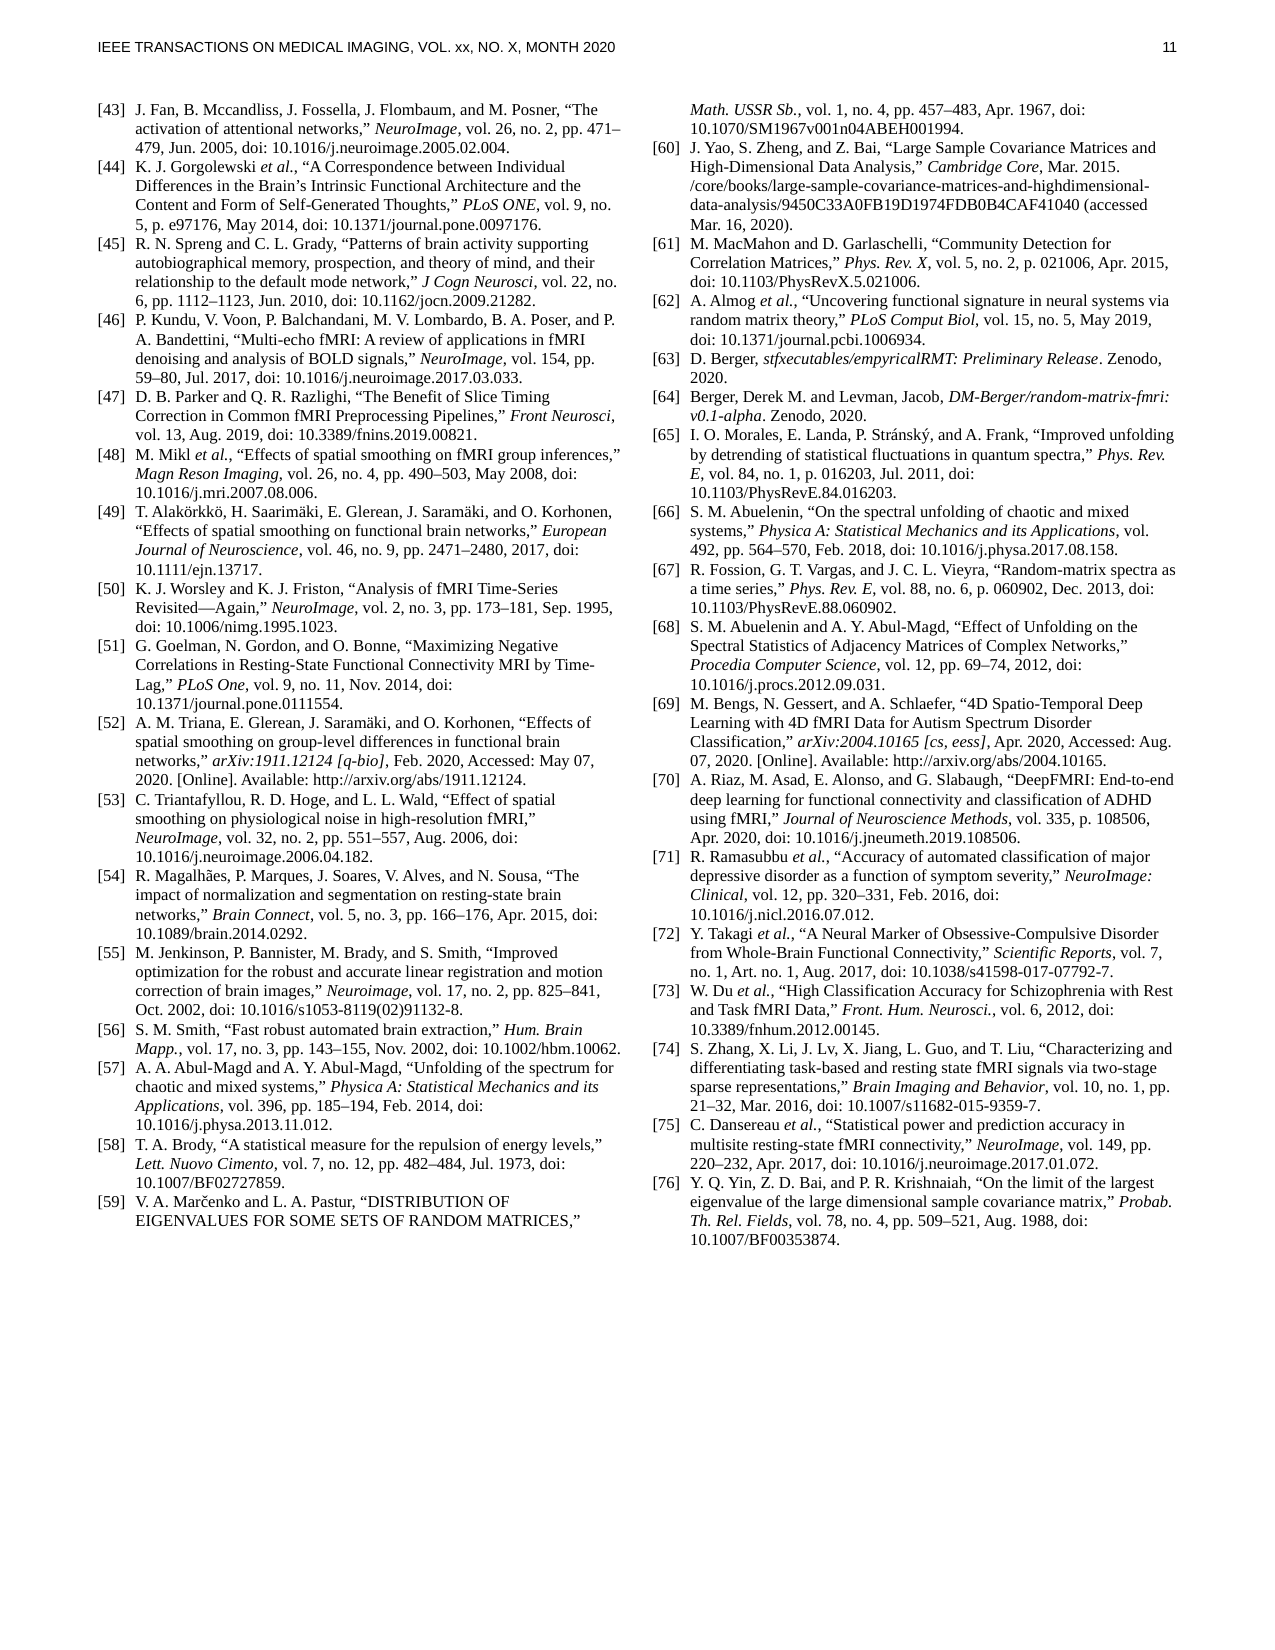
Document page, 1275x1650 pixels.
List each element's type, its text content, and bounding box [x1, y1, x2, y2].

text [75] C. Dansereau et al., “Statistical power and prediction accuracy in multisite resting-state fMRI connectivity,” NeuroImage, vol. 149, pp. 220–232, Apr. 2017, doi: 10.1016/j.neuroimage.2017.01.072. [652, 1115, 1178, 1173]
text [58] T. A. Brody, “A statistical measure for the repulsion of energy levels,” Lett. Nuovo Cimento, vol. 7, no. 12, pp. 482–484, Jul. 1973, doi: 10.1007/BF02727859. [97, 1134, 623, 1192]
text [64] Berger, Derek M. and Levman, Jacob, DM-Berger/random-matrix-fmri: v0.1-alpha. Zenodo, 2020. [652, 387, 1178, 425]
text [56] S. M. Smith, “Fast robust automated brain extraction,” Hum. Brain Mapp., vol. 17, no. 3, pp. 143–155, Nov. 2002, doi: 10.1002/hbm.10062. [97, 1019, 623, 1058]
text [76] Y. Q. Yin, Z. D. Bai, and P. R. Krishnaiah, “On the limit of the largest eigenvalue of the large dimensional sample covariance matrix,” Probab. Th. Rel. Fields, vol. 78, no. 4, pp. 509–521, Aug. 1988, doi: 10.1007/BF00353874. [652, 1173, 1178, 1249]
text [68] S. M. Abuelenin and A. Y. Abul-Magd, “Effect of Unfolding on the Spectral Statistics of Adjacency Matrices of Complex Networks,” Procedia Computer Science, vol. 12, pp. 69–74, 2012, doi: 10.1016/j.procs.2012.09.031. [652, 617, 1178, 693]
text [49] T. Alakörkkö, H. Saarimäki, E. Glerean, J. Saramäki, and O. Korhonen, “Effects of spatial smoothing on functional brain networks,” European Journal of Neuroscience, vol. 46, no. 9, pp. 2471–2480, 2017, doi: 10.1111/ejn.13717. [97, 502, 623, 578]
text Math. USSR Sb., vol. 1, no. 4, pp. 457–483, Apr. 1967, doi: 10.1070/SM1967v001n04ABEH001994. [652, 99, 1178, 138]
text [59] V. A. Marčenko and L. A. Pastur, “DISTRIBUTION OF EIGENVALUES FOR SOME SETS OF RANDOM MATRICES,” [97, 1192, 623, 1230]
text [55] M. Jenkinson, P. Bannister, M. Brady, and S. Smith, “Improved optimization for the robust and accurate linear registration and motion correction of brain images,” Neuroimage, vol. 17, no. 2, pp. 825–841, Oct. 2002, doi: 10.1016/s1053-8119(02)91132-8. [97, 943, 623, 1019]
text [53] C. Triantafyllou, R. D. Hoge, and L. L. Wald, “Effect of spatial smoothing on physiological noise in high-resolution fMRI,” NeuroImage, vol. 32, no. 2, pp. 551–557, Aug. 2006, doi: 10.1016/j.neuroimage.2006.04.182. [97, 789, 623, 866]
text [67] R. Fossion, G. T. Vargas, and J. C. L. Vieyra, “Random-matrix spectra as a time series,” Phys. Rev. E, vol. 88, no. 6, p. 060902, Dec. 2013, doi: 10.1103/PhysRevE.88.060902. [652, 559, 1178, 617]
text [54] R. Magalhães, P. Marques, J. Soares, V. Alves, and N. Sousa, “The impact of normalization and segmentation on resting-state brain networks,” Brain Connect, vol. 5, no. 3, pp. 166–176, Apr. 2015, doi: 10.1089/brain.2014.0292. [97, 866, 623, 943]
text [50] K. J. Worsley and K. J. Friston, “Analysis of fMRI Time-Series Revisited—Again,” NeuroImage, vol. 2, no. 3, pp. 173–181, Sep. 1995, doi: 10.1006/nimg.1995.1023. [97, 578, 623, 636]
text [46] P. Kundu, V. Voon, P. Balchandani, M. V. Lombardo, B. A. Poser, and P. A. Bandettini, “Multi-echo fMRI: A review of applications in fMRI denoising and analysis of BOLD signals,” NeuroImage, vol. 154, pp. 59–80, Jul. 2017, doi: 10.1016/j.neuroimage.2017.03.033. [97, 310, 623, 387]
text [43] J. Fan, B. Mccandliss, J. Fossella, J. Flombaum, and M. Posner, “The activation of attentional networks,” NeuroImage, vol. 26, no. 2, pp. 471–479, Jun. 2005, doi: 10.1016/j.neuroimage.2005.02.004. [97, 99, 623, 157]
text [62] A. Almog et al., “Uncovering functional signature in neural systems via random matrix theory,” PLoS Comput Biol, vol. 15, no. 5, May 2019, doi: 10.1371/journal.pcbi.1006934. [652, 291, 1178, 348]
text [60] J. Yao, S. Zheng, and Z. Bai, “Large Sample Covariance Matrices and High-Dimensional Data Analysis,” Cambridge Core, Mar. 2015. /core/books/large-sample-covariance-matrices-and-highdimensional-data-analysis/9450C33A0FB19D1974FDB0B4CAF41040 (accessed Mar. 16, 2020). [652, 138, 1178, 233]
text [71] R. Ramasubbu et al., “Accuracy of automated classification of major depressive disorder as a function of symptom severity,” NeuroImage: Clinical, vol. 12, pp. 320–331, Feb. 2016, doi: 10.1016/j.nicl.2016.07.012. [652, 847, 1178, 923]
text [61] M. MacMahon and D. Garlaschelli, “Community Detection for Correlation Matrices,” Phys. Rev. X, vol. 5, no. 2, p. 021006, Apr. 2015, doi: 10.1103/PhysRevX.5.021006. [652, 233, 1178, 291]
text [51] G. Goelman, N. Gordon, and O. Bonne, “Maximizing Negative Correlations in Resting-State Functional Connectivity MRI by Time-Lag,” PLoS One, vol. 9, no. 11, Nov. 2014, doi: 10.1371/journal.pone.0111554. [97, 636, 623, 713]
text [57] A. A. Abul-Magd and A. Y. Abul-Magd, “Unfolding of the spectrum for chaotic and mixed systems,” Physica A: Statistical Mechanics and its Applications, vol. 396, pp. 185–194, Feb. 2014, doi: 10.1016/j.physa.2013.11.012. [97, 1058, 623, 1134]
text [48] M. Mikl et al., “Effects of spatial smoothing on fMRI group inferences,” Magn Reson Imaging, vol. 26, no. 4, pp. 490–503, May 2008, doi: 10.1016/j.mri.2007.08.006. [97, 444, 623, 502]
text [69] M. Bengs, N. Gessert, and A. Schlaefer, “4D Spatio-Temporal Deep Learning with 4D fMRI Data for Autism Spectrum Disorder Classification,” arXiv:2004.10165 [cs, eess], Apr. 2020, Accessed: Aug. 07, 2020. [Online]. Available: http://arxiv.org/abs/2004.10165. [652, 693, 1178, 770]
text [44] K. J. Gorgolewski et al., “A Correspondence between Individual Differences in the Brain’s Intrinsic Functional Architecture and the Content and Form of Self-Generated Thoughts,” PLoS ONE, vol. 9, no. 5, p. e97176, May 2014, doi: 10.1371/journal.pone.0097176. [97, 157, 623, 233]
text [70] A. Riaz, M. Asad, E. Alonso, and G. Slabaugh, “DeepFMRI: End-to-end deep learning for functional connectivity and classification of ADHD using fMRI,” Journal of Neuroscience Methods, vol. 335, p. 108506, Apr. 2020, doi: 10.1016/j.jneumeth.2019.108506. [652, 770, 1178, 847]
text [63] D. Berger, stfxecutables/empyricalRMT: Preliminary Release. Zenodo, 2020. [652, 348, 1178, 387]
text [74] S. Zhang, X. Li, J. Lv, X. Jiang, L. Guo, and T. Liu, “Characterizing and differentiating task-based and resting state fMRI signals via two-stage sparse representations,” Brain Imaging and Behavior, vol. 10, no. 1, pp. 21–32, Mar. 2016, doi: 10.1007/s11682-015-9359-7. [652, 1038, 1178, 1115]
text [72] Y. Takagi et al., “A Neural Marker of Obsessive-Compulsive Disorder from Whole-Brain Functional Connectivity,” Scientific Reports, vol. 7, no. 1, Art. no. 1, Aug. 2017, doi: 10.1038/s41598-017-07792-7. [652, 923, 1178, 981]
text [65] I. O. Morales, E. Landa, P. Stránský, and A. Frank, “Improved unfolding by detrending of statistical fluctuations in quantum spectra,” Phys. Rev. E, vol. 84, no. 1, p. 016203, Jul. 2011, doi: 10.1103/PhysRevE.84.016203. [652, 425, 1178, 502]
text [45] R. N. Spreng and C. L. Grady, “Patterns of brain activity supporting autobiographical memory, prospection, and theory of mind, and their relationship to the default mode network,” J Cogn Neurosci, vol. 22, no. 6, pp. 1112–1123, Jun. 2010, doi: 10.1162/jocn.2009.21282. [97, 233, 623, 310]
text [73] W. Du et al., “High Classification Accuracy for Schizophrenia with Rest and Task fMRI Data,” Front. Hum. Neurosci., vol. 6, 2012, doi: 10.3389/fnhum.2012.00145. [652, 981, 1178, 1038]
text [52] A. M. Triana, E. Glerean, J. Saramäki, and O. Korhonen, “Effects of spatial smoothing on group-level differences in functional brain networks,” arXiv:1911.12124 [q-bio], Feb. 2020, Accessed: May 07, 2020. [Online]. Available: http://arxiv.org/abs/1911.12124. [97, 713, 623, 789]
text [47] D. B. Parker and Q. R. Razlighi, “The Benefit of Slice Timing Correction in Common fMRI Preprocessing Pipelines,” Front Neurosci, vol. 13, Aug. 2019, doi: 10.3389/fnins.2019.00821. [97, 387, 623, 444]
text [66] S. M. Abuelenin, “On the spectral unfolding of chaotic and mixed systems,” Physica A: Statistical Mechanics and its Applications, vol. 492, pp. 564–570, Feb. 2018, doi: 10.1016/j.physa.2017.08.158. [652, 502, 1178, 559]
